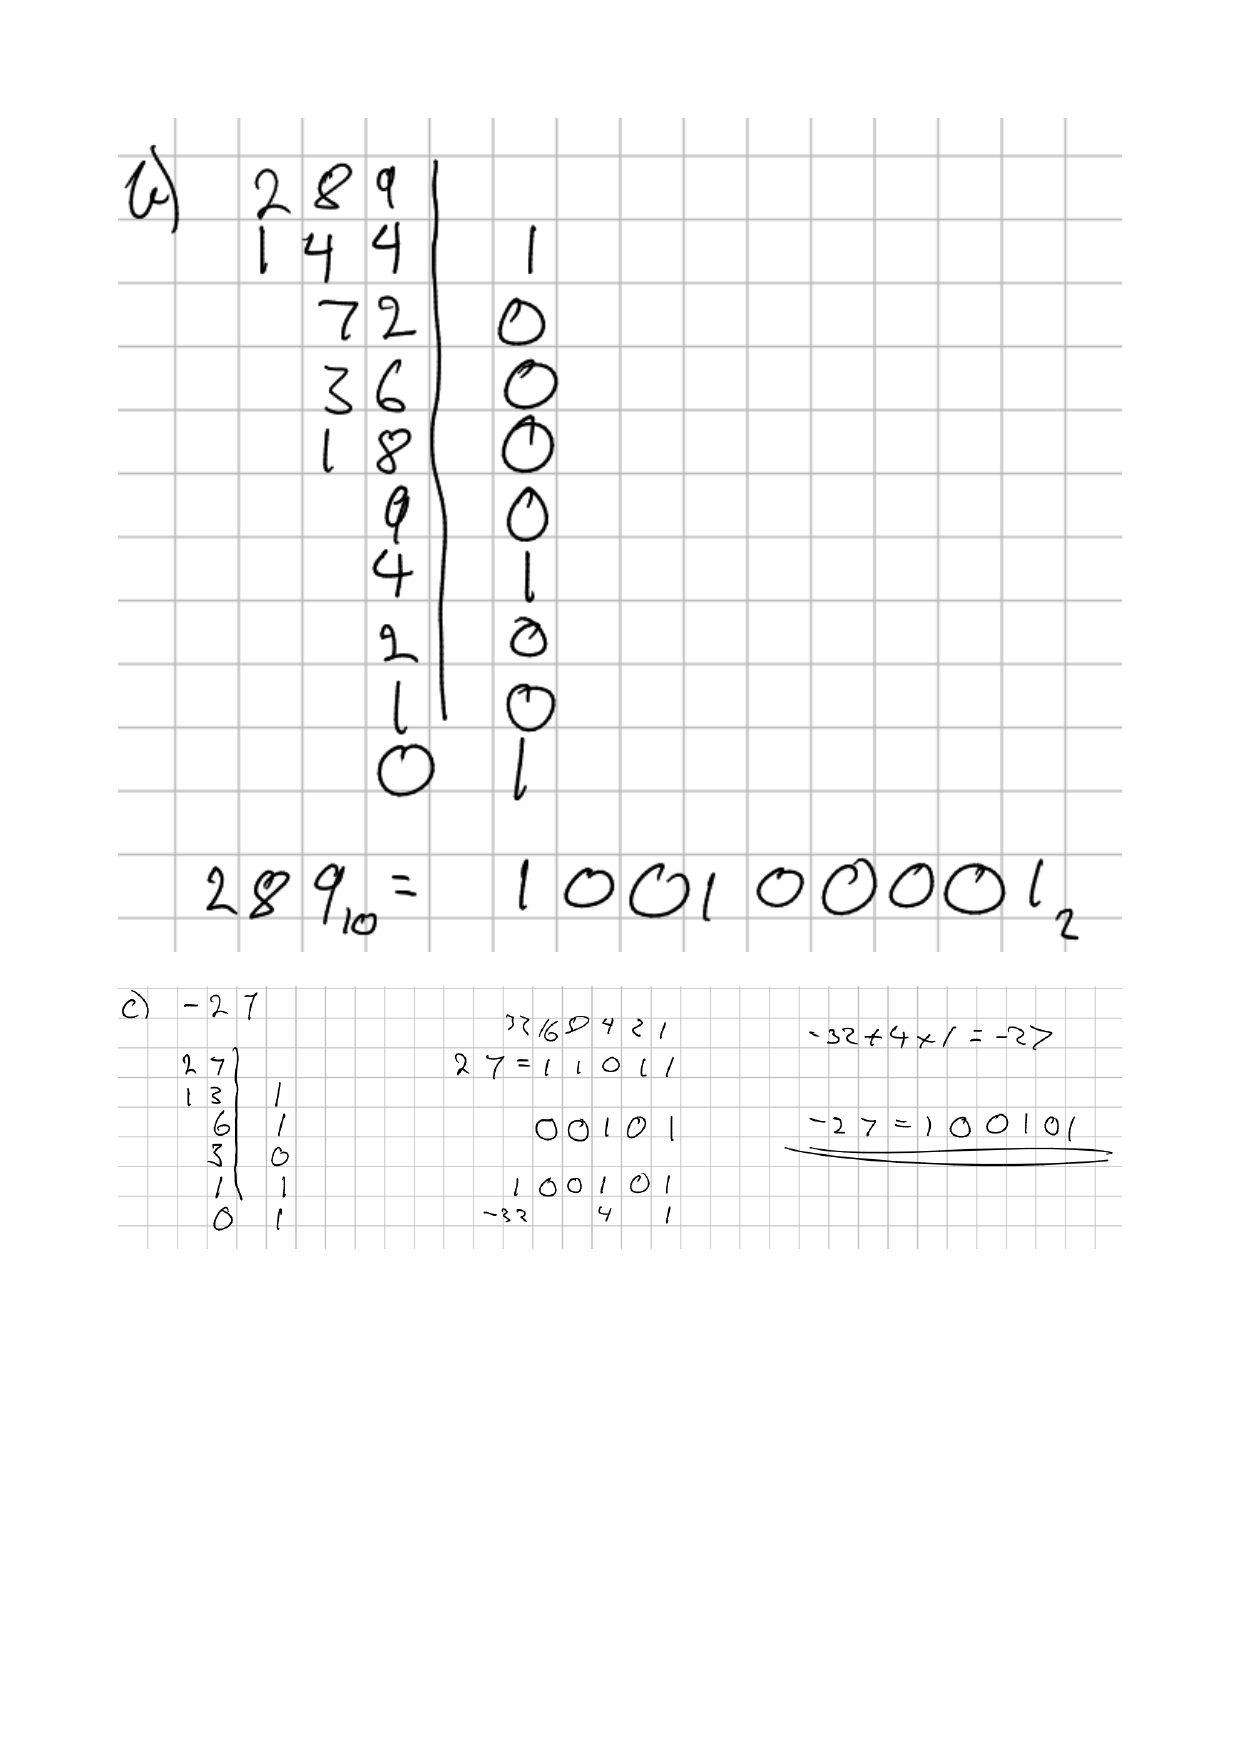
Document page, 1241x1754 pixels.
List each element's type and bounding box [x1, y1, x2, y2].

picture [118, 986, 1123, 1249]
picture [118, 118, 1123, 952]
